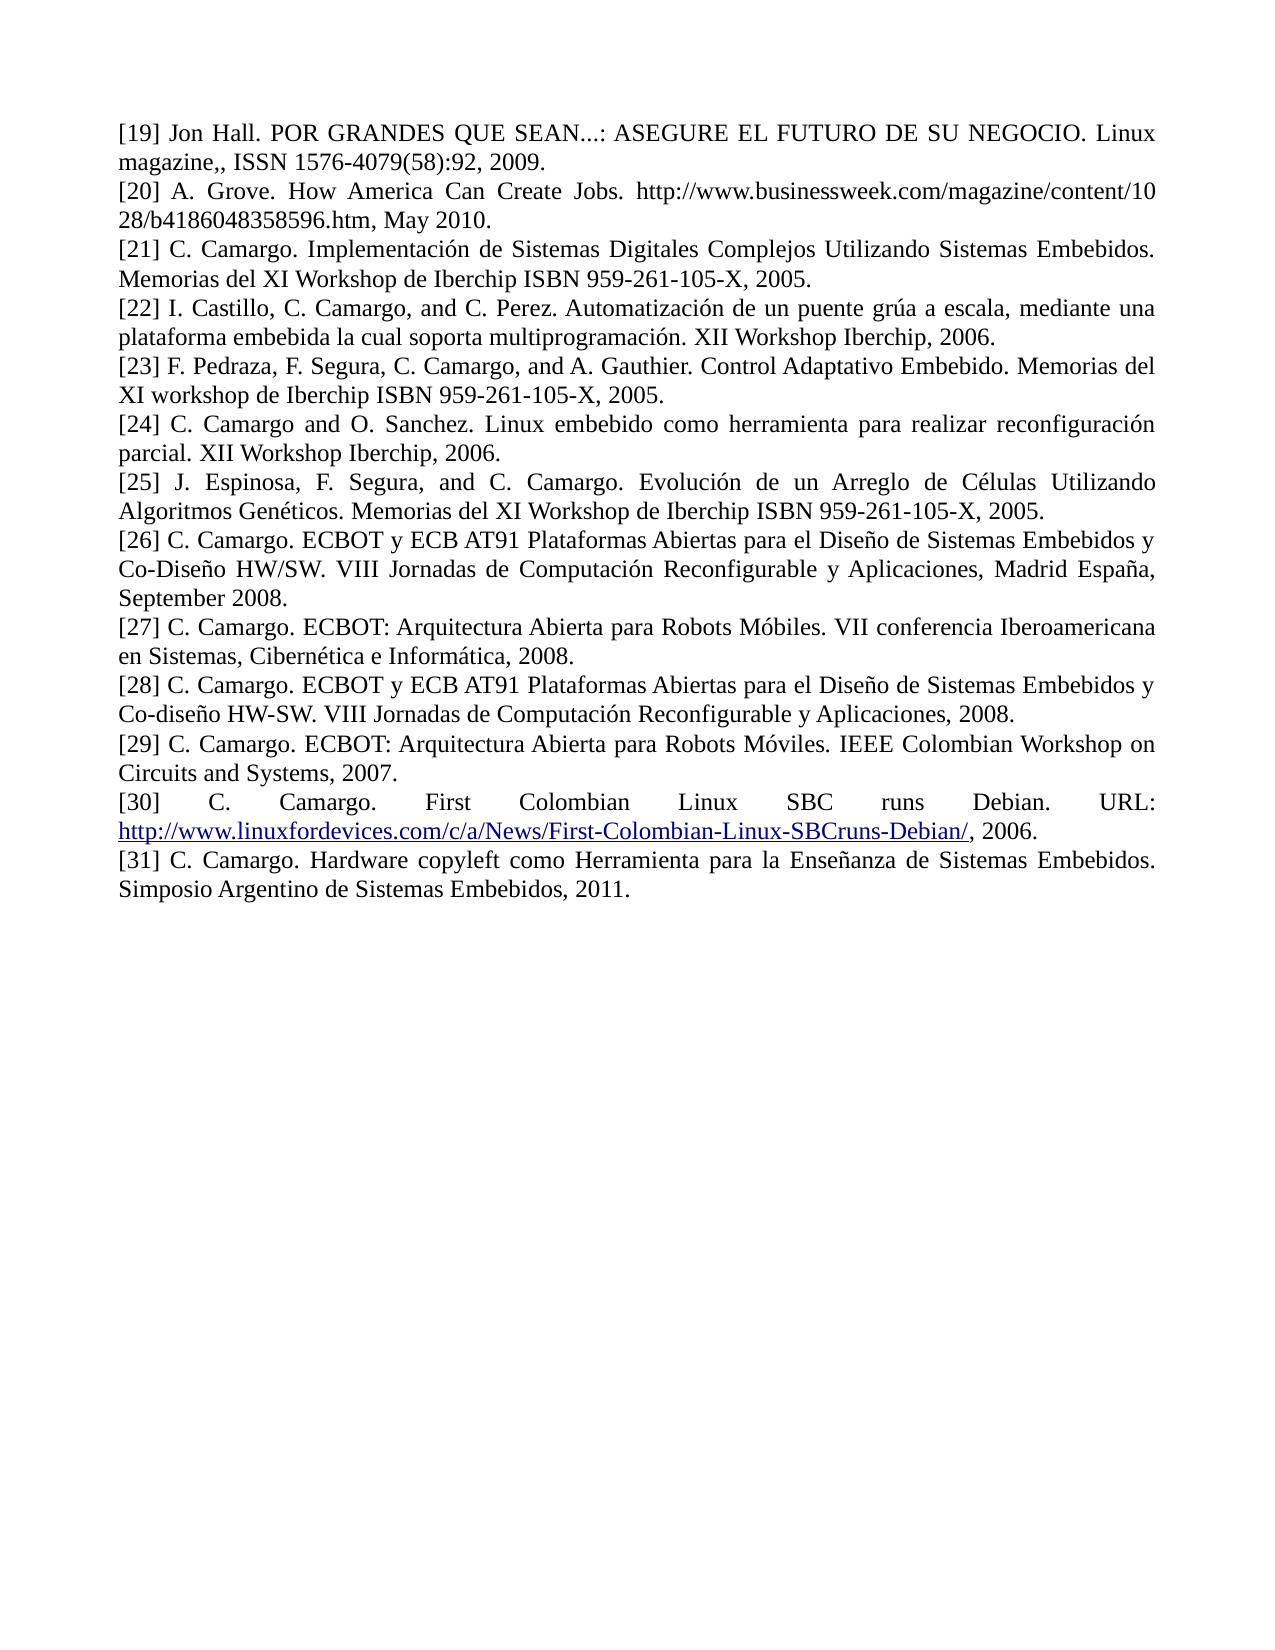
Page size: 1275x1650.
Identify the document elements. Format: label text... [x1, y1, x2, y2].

text [24] C. Camargo and O. Sanchez. Linux embebido como herramienta para realizar reconfiguración parcial. XII Workshop Iberchip, 2006. [118, 409, 1157, 467]
text [31] C. Camargo. Hardware copyleft como Herramienta para la Enseñanza de Sistemas Embebidos. Simposio Argentino de Sistemas Embebidos, 2011. [118, 845, 1157, 903]
text [28] C. Camargo. ECBOT y ECB AT91 Plataformas Abiertas para el Diseño de Sistemas Embebidos y Co-diseño HW-SW. VIII Jornadas de Computación Reconfigurable y Aplicaciones, 2008. [118, 670, 1157, 728]
text [20] A. Grove. How America Can Create Jobs. http://www.businessweek.com/magazine/content/10 28/b4186048358596.htm, May 2010. [118, 176, 1157, 234]
text [26] C. Camargo. ECBOT y ECB AT91 Plataformas Abiertas para el Diseño de Sistemas Embebidos y Co-Diseño HW/SW. VIII Jornadas de Computación Reconfigurable y Aplicaciones, Madrid España, September 2008. [118, 525, 1157, 612]
text [19] Jon Hall. POR GRANDES QUE SEAN...: ASEGURE EL FUTURO DE SU NEGOCIO. Linux magazine,, ISSN 1576-4079(58):92, 2009. [118, 118, 1157, 176]
text [29] C. Camargo. ECBOT: Arquitectura Abierta para Robots Móviles. IEEE Colombian Workshop on Circuits and Systems, 2007. [118, 728, 1157, 787]
text [27] C. Camargo. ECBOT: Arquitectura Abierta para Robots Móbiles. VII conferencia Iberoamericana en Sistemas, Cibernética e Informática, 2008. [118, 612, 1157, 670]
text [23] F. Pedraza, F. Segura, C. Camargo, and A. Gauthier. Control Adaptativo Embebido. Memorias del XI workshop de Iberchip ISBN 959-261-105-X, 2005. [118, 351, 1157, 409]
text [21] C. Camargo. Implementación de Sistemas Digitales Complejos Utilizando Sistemas Embebidos. Memorias del XI Workshop de Iberchip ISBN 959-261-105-X, 2005. [118, 234, 1157, 292]
text [25] J. Espinosa, F. Segura, and C. Camargo. Evolución de un Arreglo de Células Utilizando Algoritmos Genéticos. Memorias del XI Workshop de Iberchip ISBN 959-261-105-X, 2005. [118, 467, 1157, 525]
text [22] I. Castillo, C. Camargo, and C. Perez. Automatización de un puente grúa a escala, mediante una plataforma embebida la cual soporta multiprogramación. XII Workshop Iberchip, 2006. [118, 292, 1157, 351]
text [30] C. Camargo. First Colombian Linux SBC runs Debian. URL: http://www.linuxfordevices.com/c/a/News/First-Colombian-Linux-SBCruns-Debian/, 2006. [118, 787, 1157, 845]
